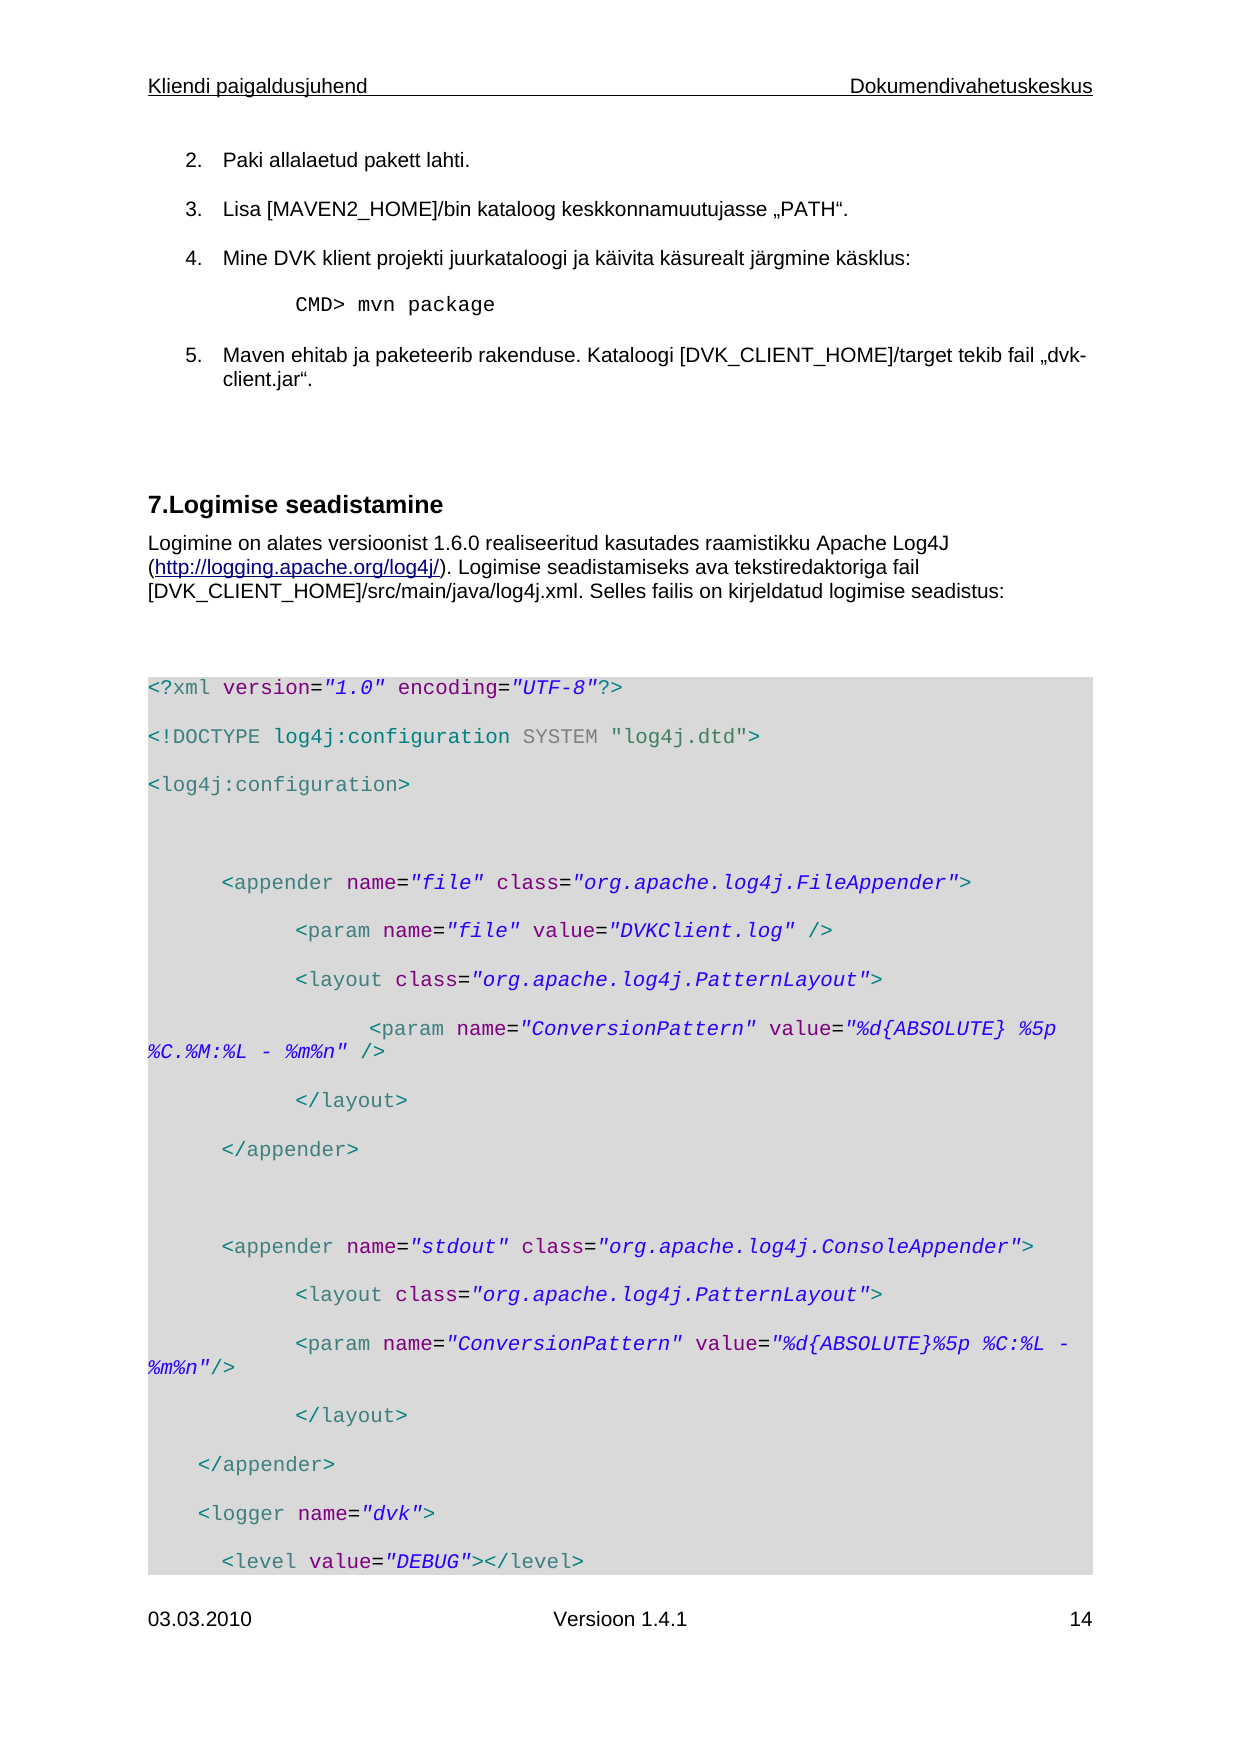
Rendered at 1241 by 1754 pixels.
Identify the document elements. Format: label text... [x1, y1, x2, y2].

text <layout class="org.apache.log4j.PatternLayout"> [148, 969, 1093, 993]
text <param name="ConversionPattern" value="%d{ABSOLUTE} %5p %C.%M:%L - %m%n" /> [148, 1018, 1093, 1065]
text <param name="file" value="DVKClient.log" /> [148, 920, 1093, 944]
list Paki allalaetud pakett lahti. [185, 148, 1093, 172]
text <!DOCTYPE log4j:configuration SYSTEM "log4j.dtd"> [148, 726, 1093, 749]
list Mine DVK klient projekti juurkataloogi ja käivita käsurealt järgmine käsklus: [185, 246, 1093, 269]
text Logimine on alates versioonist 1.6.0 realiseeritud kasutades raamistikku Apache Log4J (http://logging.apache.org/log4j/). Logimise seadistamiseks ava tekstiredaktoriga fail [DVK_CLIENT_HOME]/src/main/java/log4j.xml. Selles failis on kirjeldatud logimise seadistus: [148, 531, 1093, 603]
text <level value="DEBUG"></level> [148, 1551, 1093, 1575]
text </layout> [148, 1405, 1093, 1429]
text <param name="ConversionPattern" value="%d{ABSOLUTE}%5p %C:%L - %m%n"/> [148, 1333, 1093, 1380]
text <?xml version="1.0" encoding="UTF-8"?> [148, 677, 1093, 701]
text CMD> mvn package [223, 294, 1093, 318]
list Maven ehitab ja paketeerib rakenduse. Kataloogi [DVK_CLIENT_HOME]/target tekib fail „dvk-client.jar“. [185, 343, 1093, 391]
subtitle Logimise seadistamine [148, 490, 1093, 519]
list Lisa [MAVEN2_HOME]/bin kataloog keskkonnamuutujasse „PATH“. [185, 197, 1093, 221]
text <appender name="file" class="org.apache.log4j.FileAppender"> [148, 872, 1093, 895]
text </appender> [148, 1138, 1093, 1162]
text <log4j:configuration> [148, 774, 1093, 798]
text </layout> [148, 1090, 1093, 1113]
text <logger name="dvk"> [148, 1503, 1093, 1526]
text <appender name="stdout" class="org.apache.log4j.ConsoleAppender"> [148, 1236, 1093, 1259]
text <layout class="org.apache.log4j.PatternLayout"> [148, 1284, 1093, 1308]
text </appender> [148, 1454, 1093, 1478]
